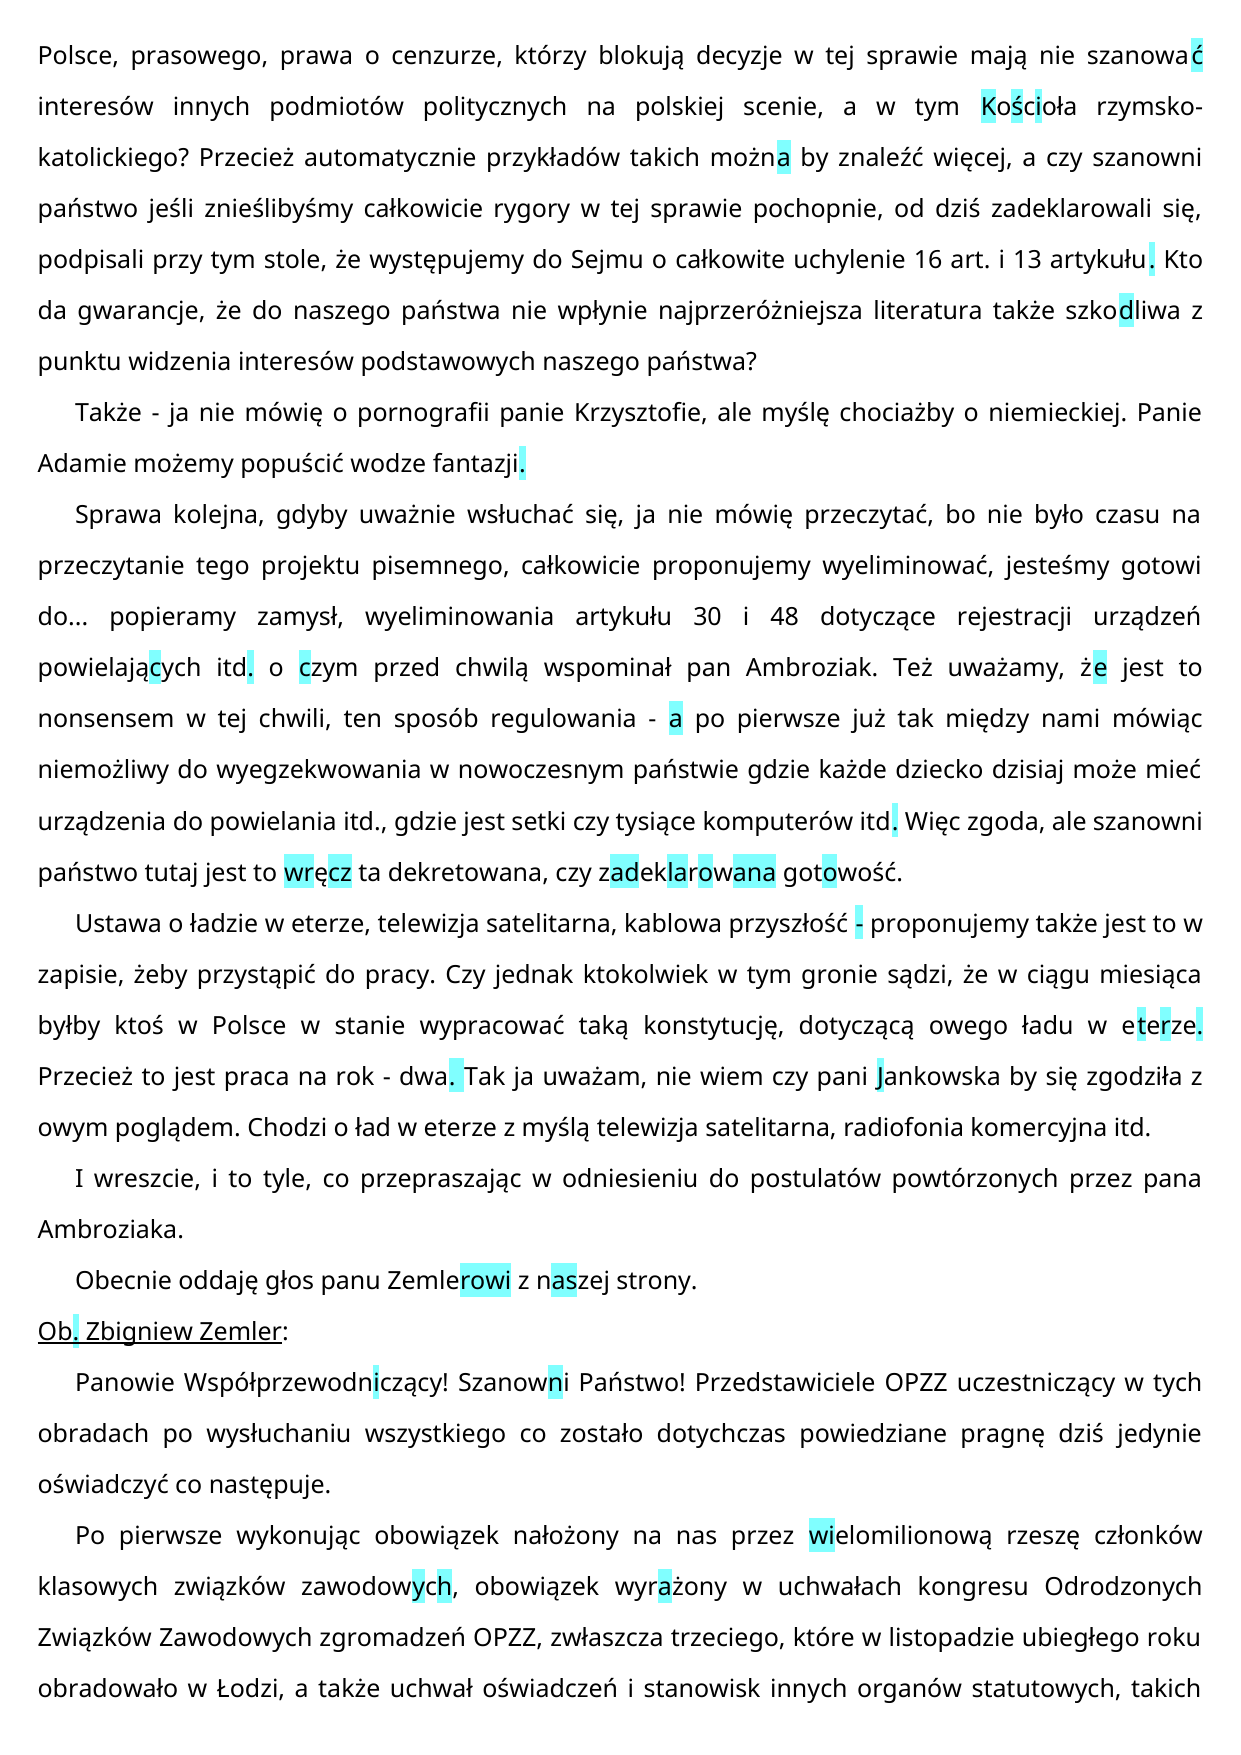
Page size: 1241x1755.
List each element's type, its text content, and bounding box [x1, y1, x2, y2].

text I wreszcie, i to tyle, co przepraszając w odniesieniu do postulatów powtórzonych przez pana Ambroziaka. [37, 1160, 1203, 1246]
text Polsce, prasowego, prawa o cenzurze, którzy blokują decyzje w tej sprawie mają nie szanować interesów innych podmiotów politycznych na polskiej scenie, a w tym Kościoła rzymsko-katolickiego? Przecież automatycznie przykładów takich można by znaleźć więcej, a czy szanowni państwo jeśli znieślibyśmy całkowicie rygory w tej sprawie pochopnie, od dziś zadeklarowali się, podpisali przy tym stole, że występujemy do Sejmu o całkowite uchylenie 16 art. i 13 artykułu. Kto da gwarancje, że do naszego państwa nie wpłynie najprzeróżniejsza literatura także szkodliwa z punktu widzenia interesów podstawowych naszego państwa? [37, 37, 1203, 378]
text Sprawa kolejna, gdyby uważnie wsłuchać się, ja nie mówię przeczytać, bo nie było czasu na przeczytanie tego projektu pisemnego, całkowicie proponujemy wyeliminować, jesteśmy gotowi do... popieramy zamysł, wyeliminowania artykułu 30 i 48 dotyczące rejestracji urządzeń powielających itd. o czym przed chwilą wspominał pan Ambroziak. Też uważamy, że jest to nonsensem w tej chwili, ten sposób regulowania - a po pierwsze już tak między nami mówiąc niemożliwy do wyegzekwowania w nowoczesnym państwie gdzie każde dziecko dzisiaj może mieć urządzenia do powielania itd., gdzie jest setki czy tysiące komputerów itd. Więc zgoda, ale szanowni państwo tutaj jest to wręcz ta dekretowana, czy zadeklarowana gotowość. [37, 497, 1203, 888]
text Obecnie oddaję głos panu Zemlerowi z naszej strony. [37, 1262, 1203, 1297]
text Ob. Zbigniew Zemler: [37, 1313, 1203, 1348]
text Po pierwsze wykonując obowiązek nałożony na nas przez wielomilionową rzeszę członków klasowych związków zawodowych, obowiązek wyrażony w uchwałach kongresu Odrodzonych Związków Zawodowych zgromadzeń OPZZ, zwłaszcza trzeciego, które w listopadzie ubiegłego roku obradowało w Łodzi, a także uchwał oświadczeń i stanowisk innych organów statutowych, takich [37, 1518, 1203, 1705]
text Panowie Współprzewodniczący! Szanowni Państwo! Przedstawiciele OPZZ uczestniczący w tych obradach po wysłuchaniu wszystkiego co zostało dotychczas powiedziane pragnę dziś jedynie oświadczyć co następuje. [37, 1364, 1203, 1501]
text Także - ja nie mówię o pornografii panie Krzysztofie, ale myślę chociażby o niemieckiej. Panie Adamie możemy popuścić wodze fantazji. [37, 395, 1203, 480]
text Ustawa o ładzie w eterze, telewizja satelitarna, kablowa przyszłość - proponujemy także jest to w zapisie, żeby przystąpić do pracy. Czy jednak ktokolwiek w tym gronie sądzi, że w ciągu miesiąca byłby ktoś w Polsce w stanie wypracować taką konstytucję, dotyczącą owego ładu w eterze. Przecież to jest praca na rok - dwa. Tak ja uważam, nie wiem czy pani Jankowska by się zgodziła z owym poglądem. Chodzi o ład w eterze z myślą telewizja satelitarna, radiofonia komercyjna itd. [37, 905, 1203, 1143]
